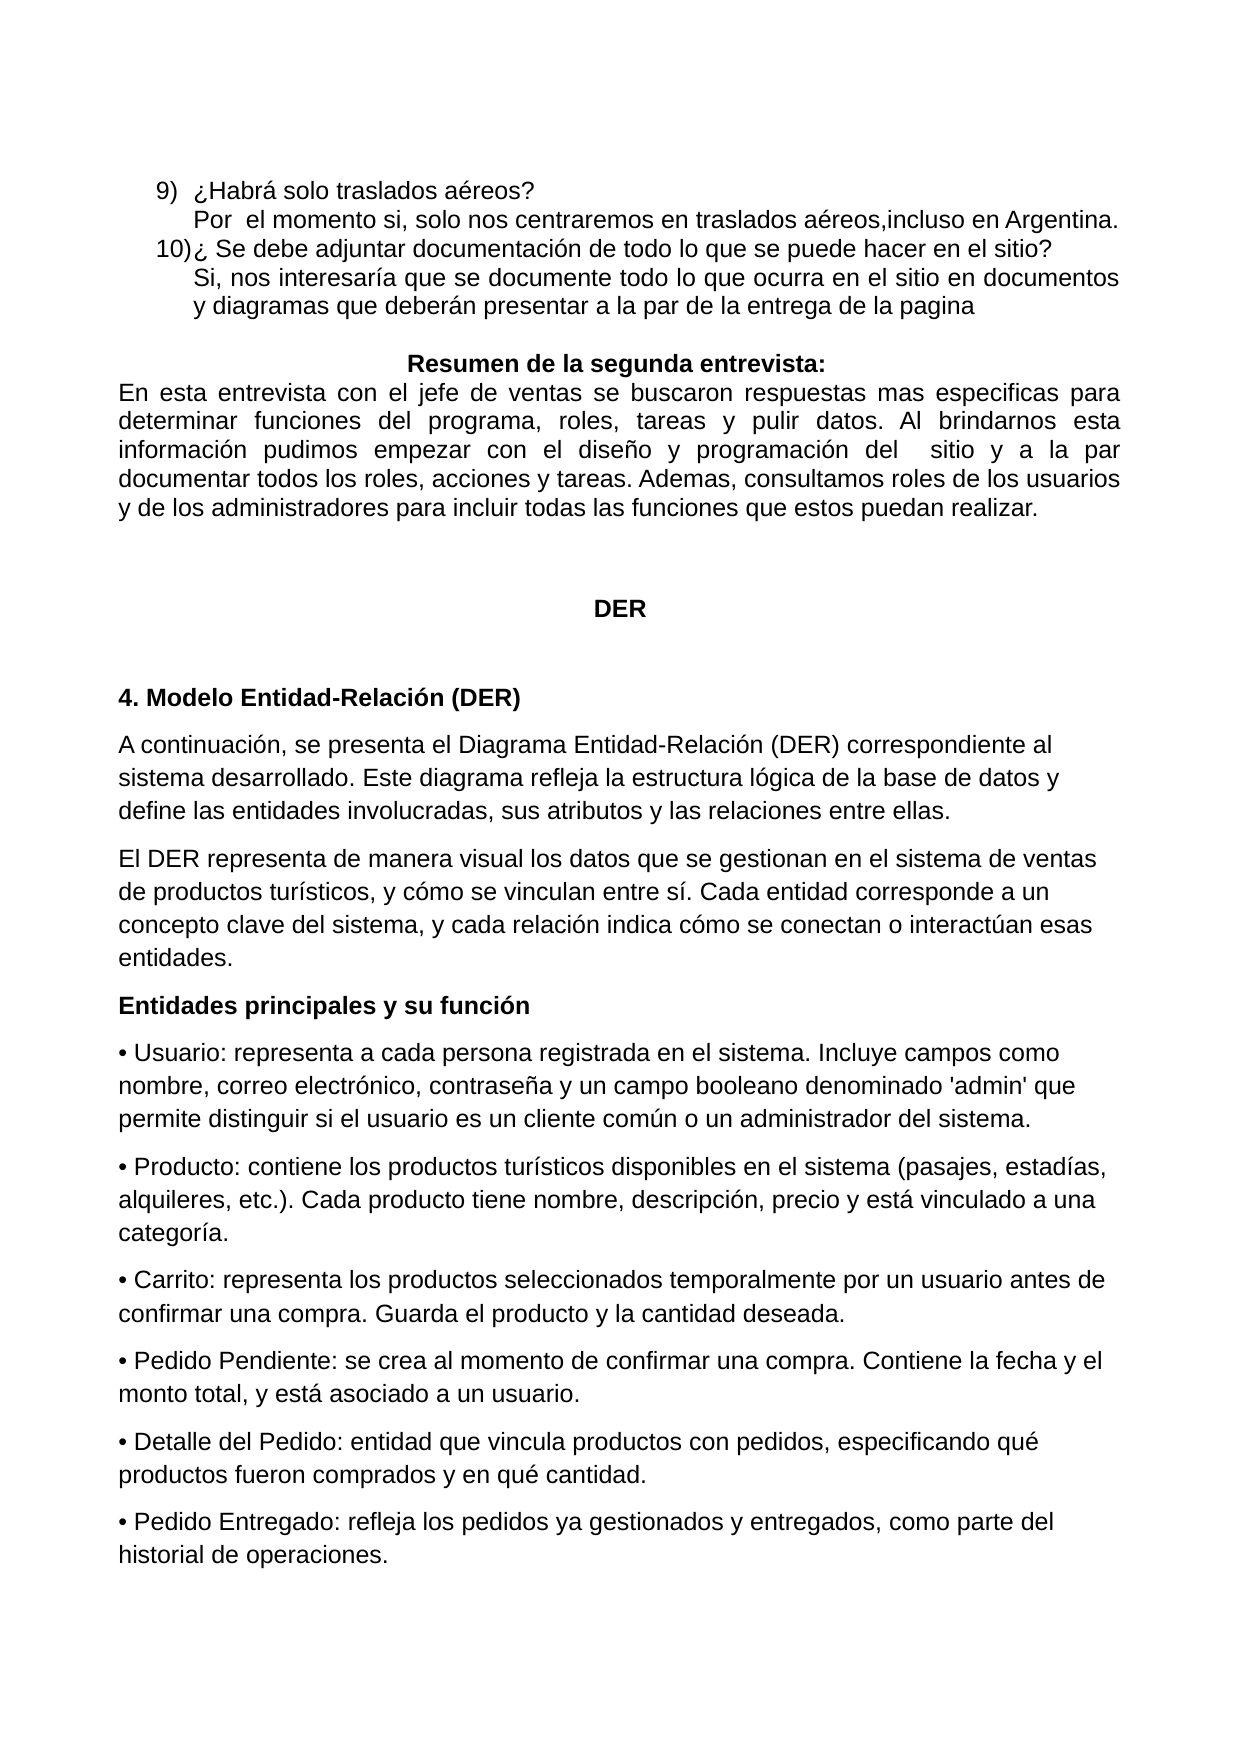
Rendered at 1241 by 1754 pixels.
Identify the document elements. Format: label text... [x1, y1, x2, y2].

list Por el momento si, solo nos centraremos en traslados aéreos,incluso en Argentina. [156, 205, 1122, 234]
text 4. Modelo Entidad-Relación (DER) [118, 683, 1122, 711]
text Entidades principales y su función [118, 991, 1122, 1019]
text Resumen de la segunda entrevista: [118, 349, 1122, 378]
text • Pedido Entregado: refleja los pedidos ya gestionados y entregados, como parte del historial de operaciones. [118, 1507, 1122, 1569]
list ¿ Se debe adjuntar documentación de todo lo que se puede hacer en el sitio? [156, 234, 1122, 263]
list Si, nos interesaría que se documente todo lo que ocurra en el sitio en documentos y diagramas que deberán presentar a la par de la entrega de la pagina [156, 263, 1122, 320]
text • Producto: contiene los productos turísticos disponibles en el sistema (pasajes, estadías, alquileres, etc.). Cada producto tiene nombre, descripción, precio y está vinculado a una categoría. [118, 1152, 1122, 1247]
list ¿Habrá solo traslados aéreos? [156, 176, 1122, 205]
text En esta entrevista con el jefe de ventas se buscaron respuestas mas especificas para determinar funciones del programa, roles, tareas y pulir datos. Al brindarnos esta información pudimos empezar con el diseño y programación del sitio y a la par documentar todos los roles, acciones y tareas. Ademas, consultamos roles de los usuarios y de los administradores para incluir todas las funciones que estos puedan realizar. [118, 378, 1122, 521]
text A continuación, se presenta el Diagrama Entidad-Relación (DER) correspondiente al sistema desarrollado. Este diagrama refleja la estructura lógica de la base de datos y define las entidades involucradas, sus atributos y las relaciones entre ellas. [118, 730, 1122, 825]
text • Carrito: representa los productos seleccionados temporalmente por un usuario antes de confirmar una compra. Guarda el producto y la cantidad deseada. [118, 1266, 1122, 1327]
subtitle DER [118, 594, 1122, 623]
text • Pedido Pendiente: se crea al momento de confirmar una compra. Contiene la fecha y el monto total, y está asociado a un usuario. [118, 1346, 1122, 1408]
text • Detalle del Pedido: entidad que vincula productos con pedidos, especificando qué productos fueron comprados y en qué cantidad. [118, 1427, 1122, 1488]
text El DER representa de manera visual los datos que se gestionan en el sistema de ventas de productos turísticos, y cómo se vinculan entre sí. Cada entidad corresponde a un concepto clave del sistema, y cada relación indica cómo se conectan o interactúan esas entidades. [118, 844, 1122, 972]
text • Usuario: representa a cada persona registrada en el sistema. Incluye campos como nombre, correo electrónico, contraseña y un campo booleano denominado 'admin' que permite distinguir si el usuario es un cliente común o un administrador del sistema. [118, 1038, 1122, 1133]
